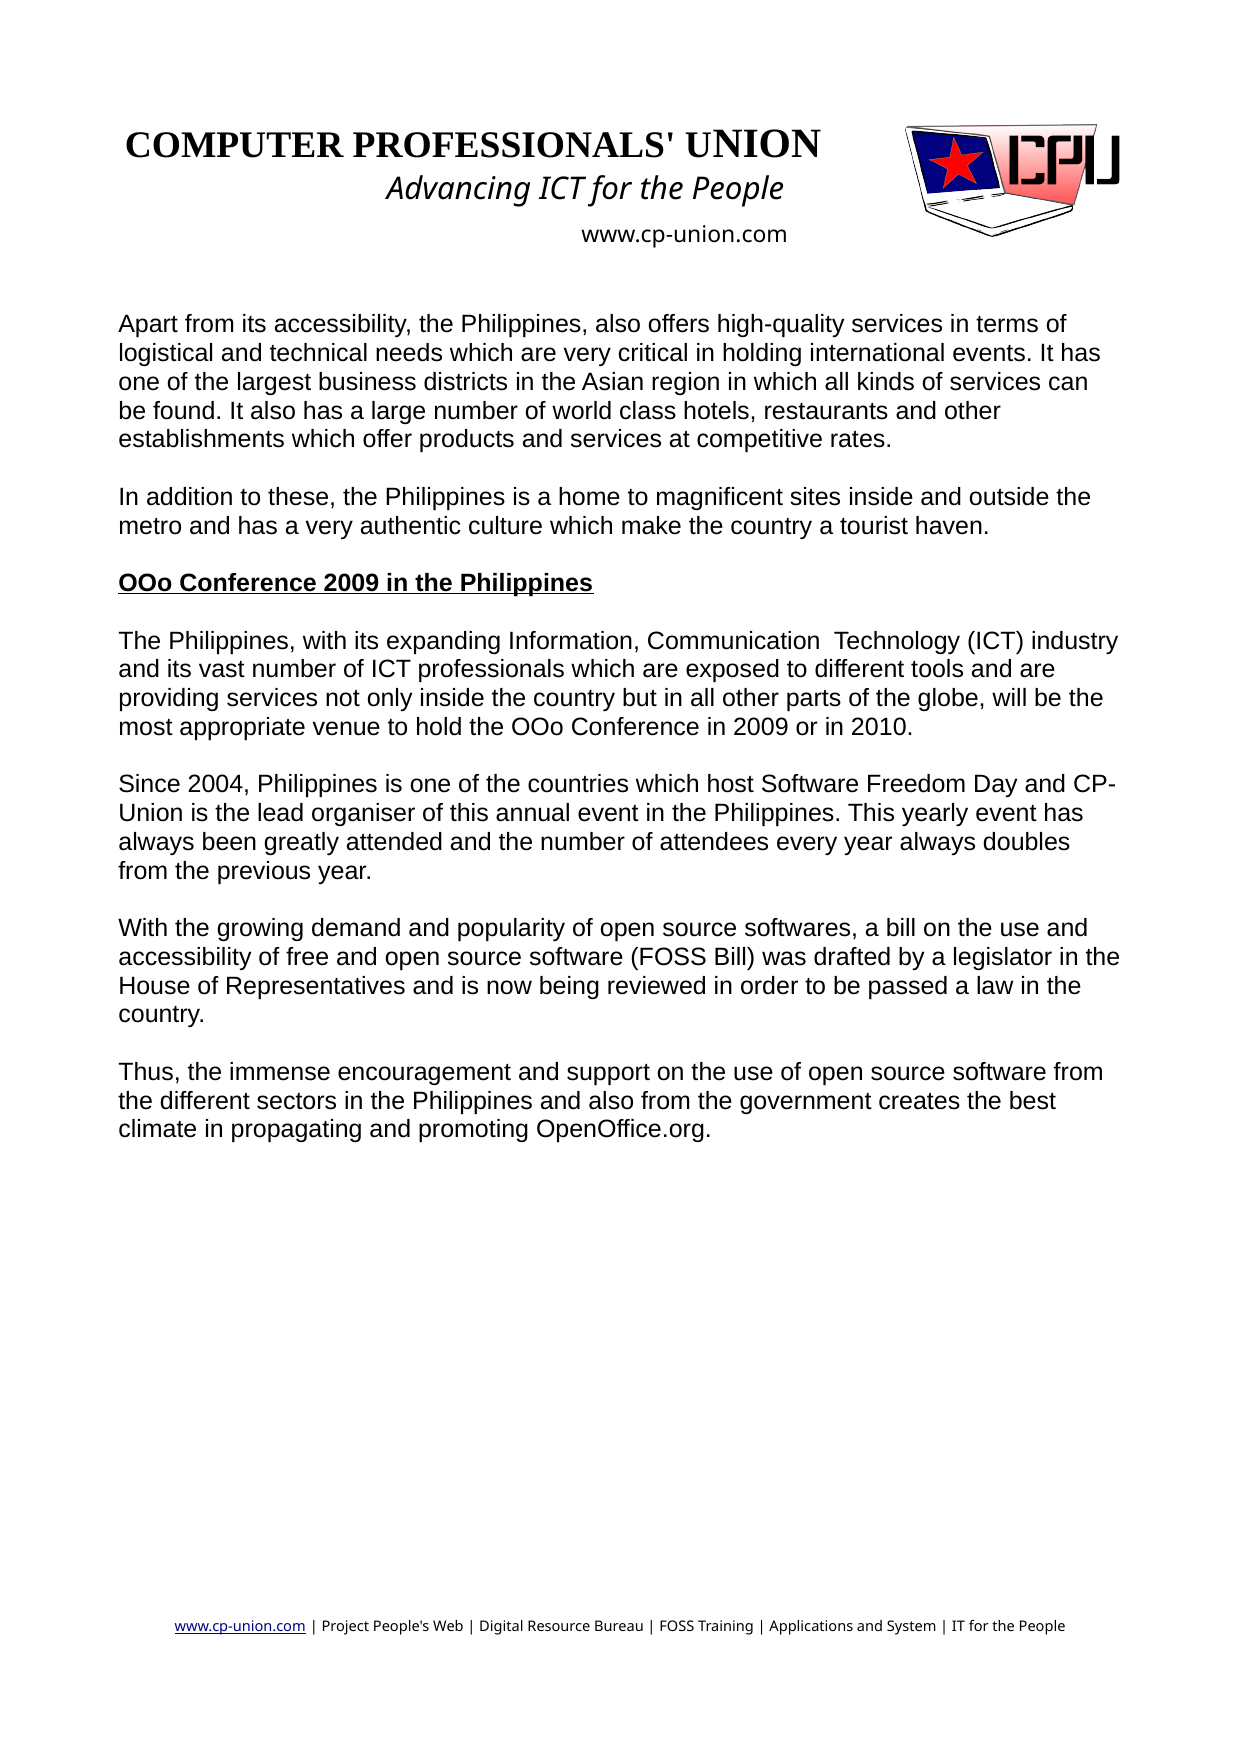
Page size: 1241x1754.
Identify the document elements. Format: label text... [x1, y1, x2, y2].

text With the growing demand and popularity of open source softwares, a bill on the use and accessibility of free and open source software (FOSS Bill) was drafted by a legislator in the House of Representatives and is now being reviewed in order to be passed a law in the country. [118, 913, 1122, 1028]
text In addition to these, the Philippines is a home to magnificent sites inside and outside the metro and has a very authentic culture which make the country a tourist haven. [118, 482, 1122, 539]
text The Philippines, with its expanding Information, Communication Technology (ICT) industry and its vast number of ICT professionals which are exposed to different tools and are providing services not only inside the country but in all other parts of the globe, will be the most appropriate venue to hold the OOo Conference in 2009 or in 2010. [118, 626, 1122, 741]
text Thus, the immense encouragement and support on the use of open source software from the different sectors in the Philippines and also from the government creates the best climate in propagating and promoting OpenOffice.org. [118, 1057, 1122, 1143]
text OOo Conference 2009 in the Philippines [118, 568, 1122, 597]
text Apart from its accessibility, the Philippines, also offers high-quality services in terms of logistical and technical needs which are very critical in holding international events. It has one of the largest business districts in the Asian region in which all kinds of services can be found. It also has a large number of world class hotels, restaurants and other establishments which offer products and services at competitive rates. [118, 309, 1122, 453]
picture [905, 124, 1120, 237]
text Since 2004, Philippines is one of the countries which host Software Freedom Day and CP-Union is the lead organiser of this annual event in the Philippines. This yearly event has always been greatly attended and the number of attendees every year always doubles from the previous year. [118, 769, 1122, 884]
